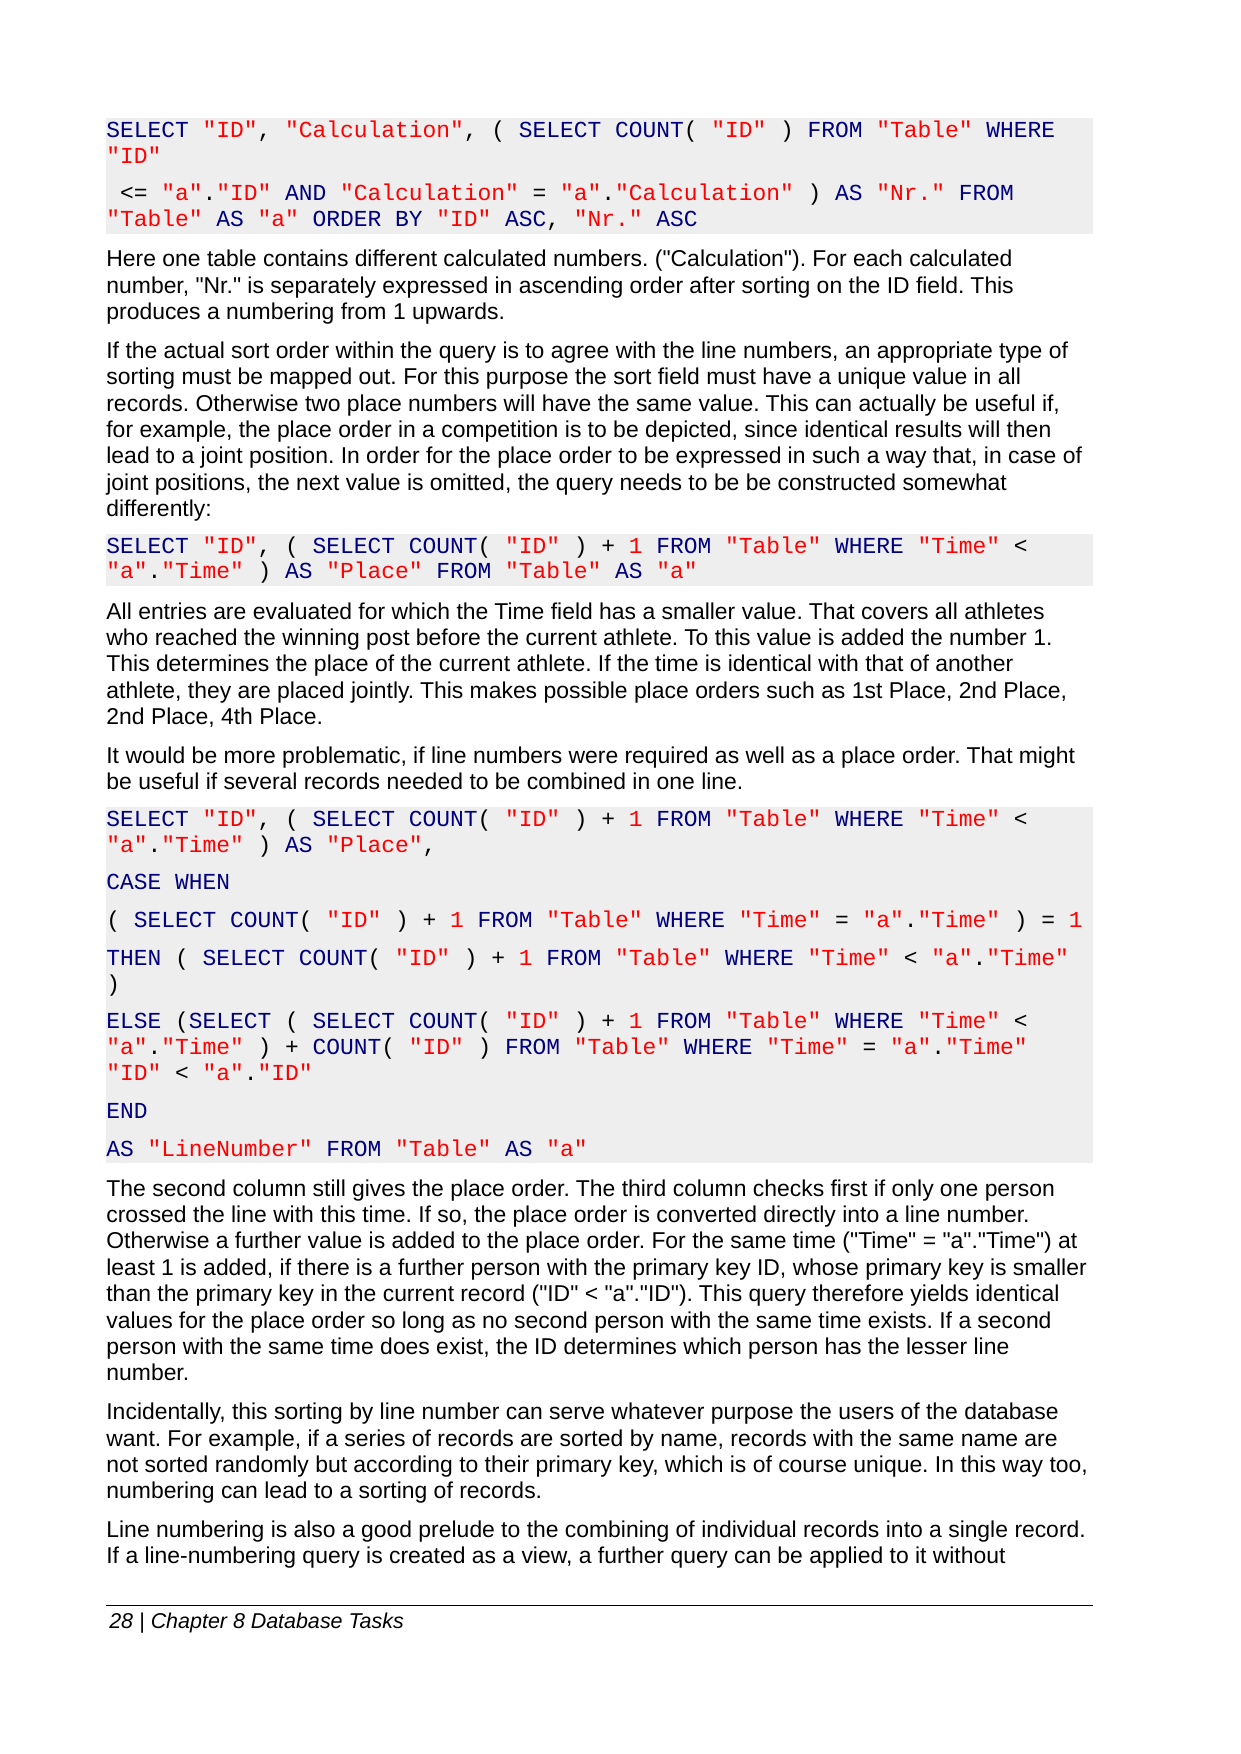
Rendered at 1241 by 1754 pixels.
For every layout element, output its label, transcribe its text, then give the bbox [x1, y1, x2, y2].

text All entries are evaluated for which the Time field has a smaller value. That covers all athletes who reached the winning post before the current athlete. To this value is added the number 1. This determines the place of the current athlete. If the time is identical with that of another athlete, they are placed jointly. This makes possible place orders such as 1st Place, 2nd Place, 2nd Place, 4th Place. [106, 598, 1093, 729]
text ( SELECT COUNT( "ID" ) + 1 FROM "Table" WHERE "Time" = "a"."Time" ) = 1 [106, 908, 1093, 934]
text The second column still gives the place order. The third column checks first if only one person crossed the line with this time. If so, the place order is converted directly into a line number. Otherwise a further value is added to the place order. For the same time ("Time" = "a"."Time") at least 1 is added, if there is a further person with the primary key ID, whose primary key is smaller than the primary key in the current record ("ID" < "a"."ID"). This query therefore yields identical values for the place order so long as no second person with the same time exists. If a second person with the same time does exist, the ID determines which person has the lesser line number. [106, 1175, 1093, 1386]
text SELECT "ID", ( SELECT COUNT( "ID" ) + 1 FROM "Table" WHERE "Time" < "a"."Time" ) AS "Place" FROM "Table" AS "a" [106, 534, 1093, 586]
text THEN ( SELECT COUNT( "ID" ) + 1 FROM "Table" WHERE "Time" < "a"."Time" ) [106, 946, 1093, 998]
text <= "a"."ID" AND "Calculation" = "a"."Calculation" ) AS "Nr." FROM "Table" AS "a" ORDER BY "ID" ASC, "Nr." ASC [106, 182, 1093, 234]
text It would be more problematic, if line numbers were required as well as a place order. That might be useful if several records needed to be combined in one line. [106, 742, 1093, 794]
text Line numbering is also a good prelude to the combining of individual records into a single record. If a line-numbering query is created as a view, a further query can be applied to it without [106, 1516, 1093, 1569]
text If the actual sort order within the query is to agree with the line numbers, an appropriate type of sorting must be mapped out. For this purpose the sort field must have a unique value in all records. Otherwise two place numbers will have the same value. This can actually be useful if, for example, the place order in a competition is to be depicted, since identical results will then lead to a joint position. In order for the place order to be expressed in such a way that, in case of joint positions, the next value is omitted, the query needs to be be constructed somewhat differently: [106, 337, 1093, 521]
text Here one table contains different calculated numbers. ("Calculation"). For each calculated number, "Nr." is separately expressed in ascending order after sorting on the ID field. This produces a numbering from 1 upwards. [106, 245, 1093, 324]
text AS "LineNumber" FROM "Table" AS "a" [106, 1137, 1093, 1163]
text CASE WHEN [106, 871, 1093, 897]
text ELSE (SELECT ( SELECT COUNT( "ID" ) + 1 FROM "Table" WHERE "Time" < "a"."Time" ) + COUNT( "ID" ) FROM "Table" WHERE "Time" = "a"."Time" "ID" < "a"."ID" [106, 1010, 1093, 1088]
text Incidentally, this sorting by line number can serve whatever purpose the users of the database want. For example, if a series of records are sorted by name, records with the same name are not sorted randomly but according to their primary key, which is of course unique. In this way too, numbering can lead to a sorting of records. [106, 1398, 1093, 1503]
text SELECT "ID", ( SELECT COUNT( "ID" ) + 1 FROM "Table" WHERE "Time" < "a"."Time" ) AS "Place", [106, 807, 1093, 859]
text END [106, 1099, 1093, 1125]
text SELECT "ID", "Calculation", ( SELECT COUNT( "ID" ) FROM "Table" WHERE "ID" [106, 118, 1093, 170]
